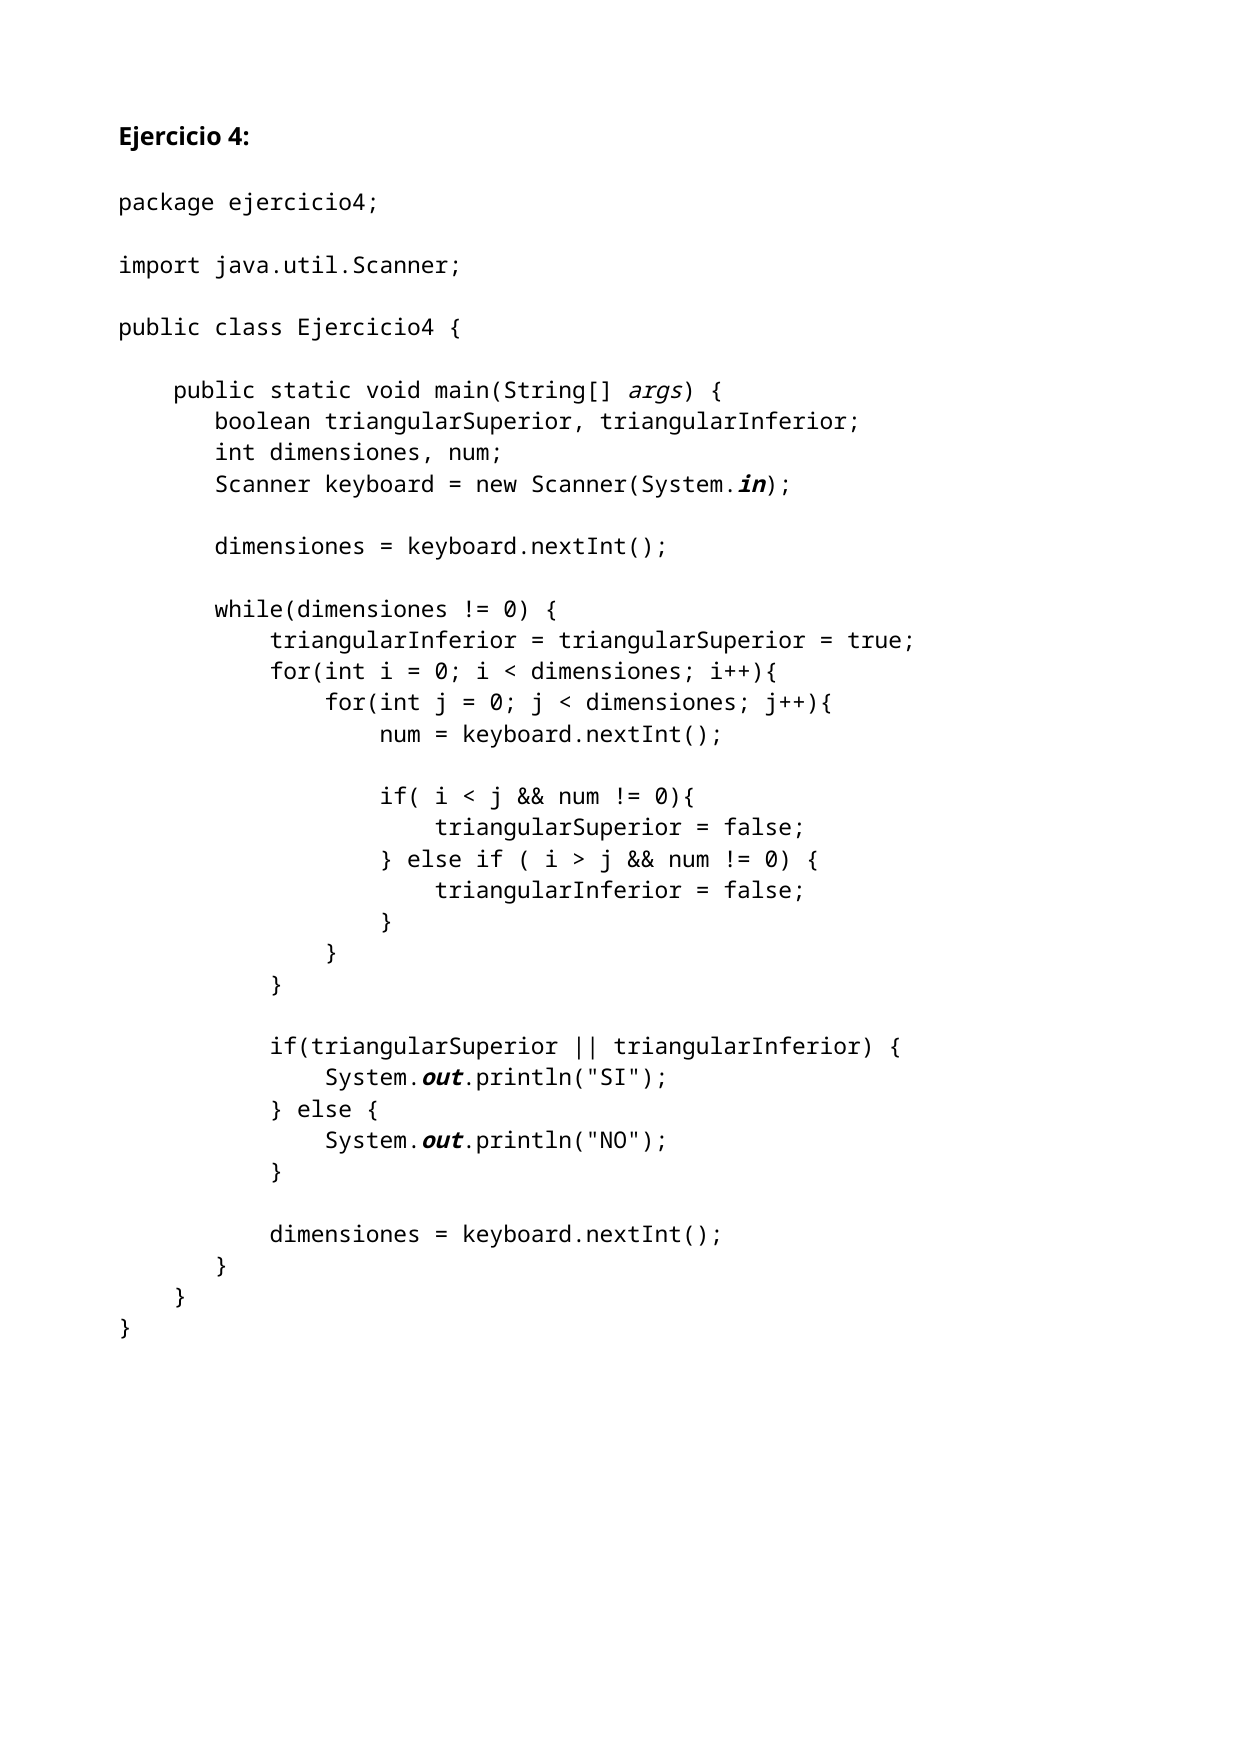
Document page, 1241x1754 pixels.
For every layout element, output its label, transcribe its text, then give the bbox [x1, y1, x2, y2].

text package ejercicio4; import java.util.Scanner; public class Ejercicio4 { public static void main(String[] args) { boolean triangularSuperior, triangularInferior; int dimensiones, num; Scanner keyboard = new Scanner(System.in); dimensiones = keyboard.nextInt(); while(dimensiones != 0) { triangularInferior = triangularSuperior = true; for(int i = 0; i < dimensiones; i++){ for(int j = 0; j < dimensiones; j++){ num = keyboard.nextInt(); if( i < j && num != 0){ triangularSuperior = false; } else if ( i > j && num != 0) { triangularInferior = false; } } } if(triangularSuperior || triangularInferior) { System.out.println("SI"); } else { System.out.println("NO"); } dimensiones = keyboard.nextInt(); } } } [118, 186, 1122, 1342]
text Ejercicio 4: [118, 118, 1122, 152]
